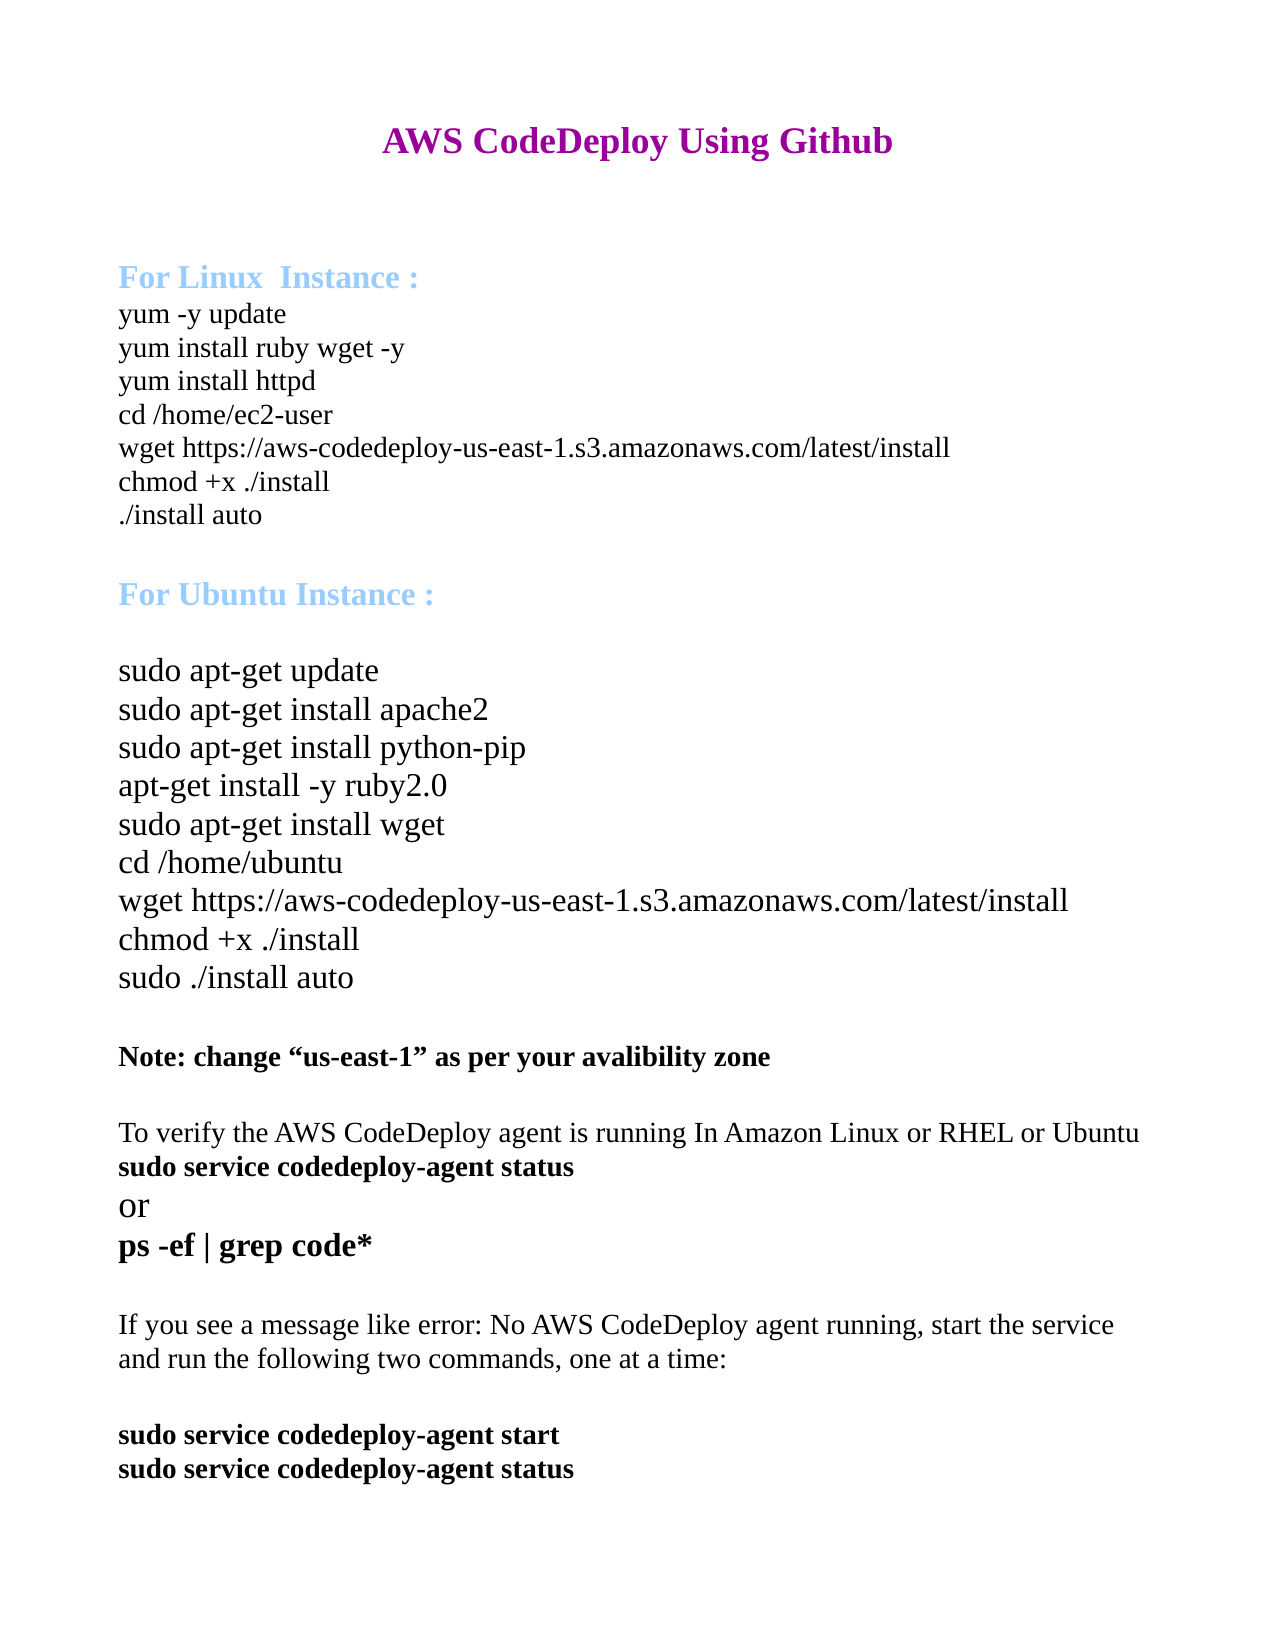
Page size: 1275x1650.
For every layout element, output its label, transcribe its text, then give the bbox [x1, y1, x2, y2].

text wget https://aws-codedeploy-us-east-1.s3.amazonaws.com/latest/install [118, 881, 1157, 919]
text sudo service codedeploy-agent status [118, 1149, 1157, 1183]
text yum install ruby wget -y [118, 330, 1157, 363]
text chmod +x ./install [118, 919, 1157, 957]
text sudo apt-get update [118, 651, 1157, 689]
text Note: change “us-east-1” as per your avalibility zone [118, 1039, 1157, 1072]
text yum -y update [118, 296, 1157, 330]
text ps -ef | grep code* [118, 1226, 1157, 1264]
text sudo apt-get install wget [118, 804, 1157, 842]
text To verify the AWS CodeDeploy agent is running In Amazon Linux or RHEL or Ubuntu [118, 1116, 1157, 1149]
text sudo apt-get install apache2 [118, 689, 1157, 727]
text apt-get install -y ruby2.0 [118, 766, 1157, 804]
text cd /home/ec2-user [118, 397, 1157, 430]
text sudo apt-get install python-pip [118, 727, 1157, 766]
text For Ubuntu Instance : [118, 574, 1157, 612]
text ./install auto [118, 497, 1157, 531]
text sudo service codedeploy-agent status [118, 1451, 1157, 1484]
text cd /home/ubuntu [118, 842, 1157, 881]
text sudo ./install auto [118, 957, 1157, 996]
text wget https://aws-codedeploy-us-east-1.s3.amazonaws.com/latest/install [118, 430, 1157, 464]
text If you see a message like error: No AWS CodeDeploy agent running, start the service and run the following two commands, one at a time: [118, 1307, 1157, 1374]
text or [118, 1183, 1157, 1226]
text yum install httpd [118, 363, 1157, 397]
text For Linux Instance : [118, 258, 1157, 296]
text sudo service codedeploy-agent start [118, 1417, 1157, 1451]
text chmod +x ./install [118, 464, 1157, 497]
